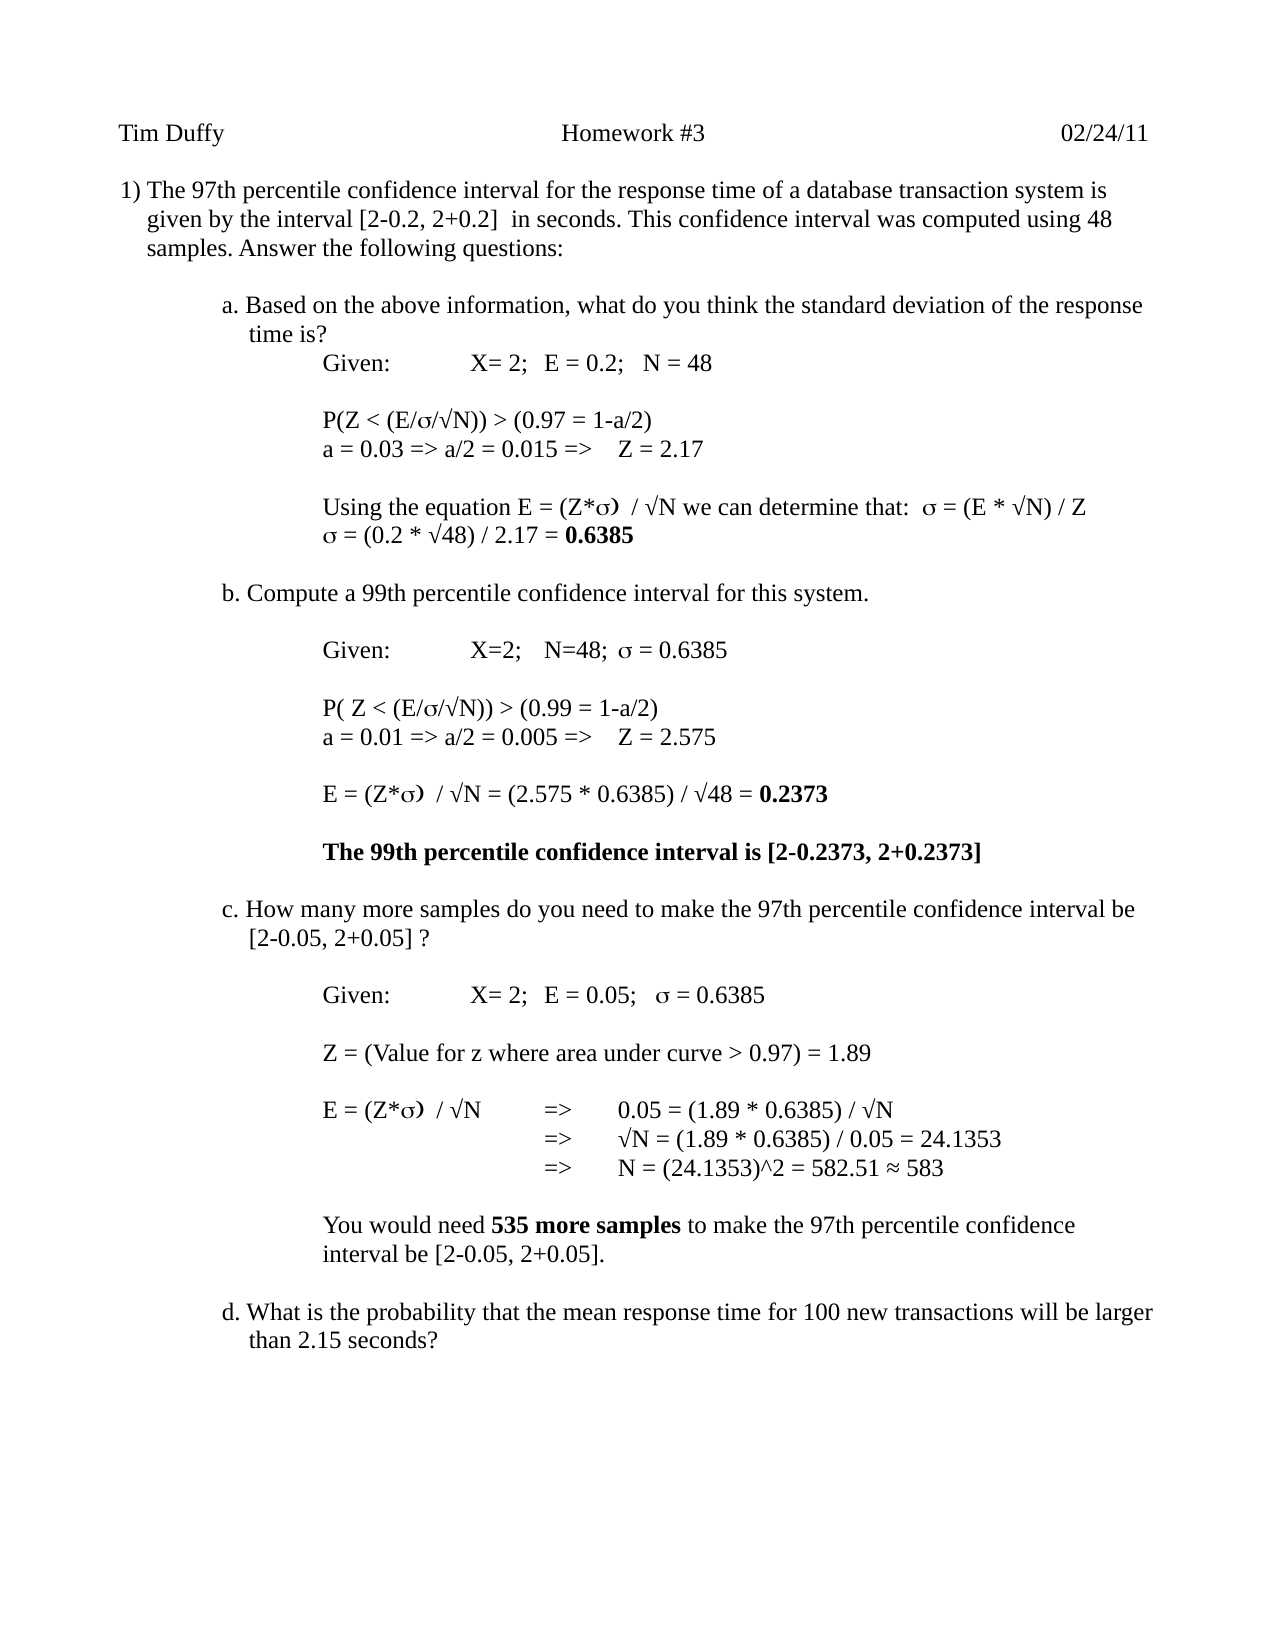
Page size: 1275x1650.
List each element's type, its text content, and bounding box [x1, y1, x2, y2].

text Z = (Value for z where area under curve > 0.97) = 1.89 [222, 1038, 1157, 1067]
text P(Z < (E/σ/√N)) > (0.97 = 1-a/2) [222, 406, 1157, 434]
text Given: X= 2; E = 0.2; N = 48 [222, 348, 1157, 377]
text E = (Z*σ) / √N => 0.05 = (1.89 * 0.6385) / √N [222, 1096, 1157, 1124]
text => √N = (1.89 * 0.6385) / 0.05 = 24.1353 [222, 1124, 1157, 1153]
text Using the equation E = (Z*σ) / √N we can determine that: σ = (E * √N) / Z [222, 492, 1157, 521]
text σ = (0.2 * √48) / 2.17 = 0.6385 [222, 521, 1157, 549]
text Given: X=2; N=48; σ = 0.6385 [222, 636, 1157, 664]
text d. What is the probability that the mean response time for 100 new transactions will be larger than 2.15 seconds? [222, 1297, 1157, 1354]
text c. How many more samples do you need to make the 97th percentile confidence interval be [2-0.05, 2+0.05] ? [222, 894, 1157, 952]
text The 99th percentile confidence interval is [2-0.2373, 2+0.2373] [222, 837, 1157, 866]
text a = 0.03 => a/2 = 0.015 => Z = 2.17 [222, 434, 1157, 463]
text 1) The 97th percentile confidence interval for the response time of a database transaction system is given by the interval [2-0.2, 2+0.2] in seconds. This confidence interval was computed using 48 samples. Answer the following questions: [120, 176, 1157, 262]
text E = (Z*σ) / √N = (2.575 * 0.6385) / √48 = 0.2373 [222, 779, 1157, 808]
text Given: X= 2; E = 0.05; σ = 0.6385 [222, 981, 1157, 1009]
text a = 0.01 => a/2 = 0.005 => Z = 2.575 [222, 722, 1157, 751]
text a. Based on the above information, what do you think the standard deviation of the response time is? [222, 291, 1157, 348]
text You would need 535 more samples to make the 97th percentile confidence interval be [2-0.05, 2+0.05]. [222, 1211, 1157, 1268]
text => N = (24.1353)^2 = 582.51 ≈ 583 [222, 1153, 1157, 1182]
text P( Z < (E/σ/√N)) > (0.99 = 1-a/2) [222, 693, 1157, 722]
text b. Compute a 99th percentile confidence interval for this system. [222, 578, 1157, 607]
text Tim Duffy Homework #3 02/24/11 [118, 118, 1157, 147]
